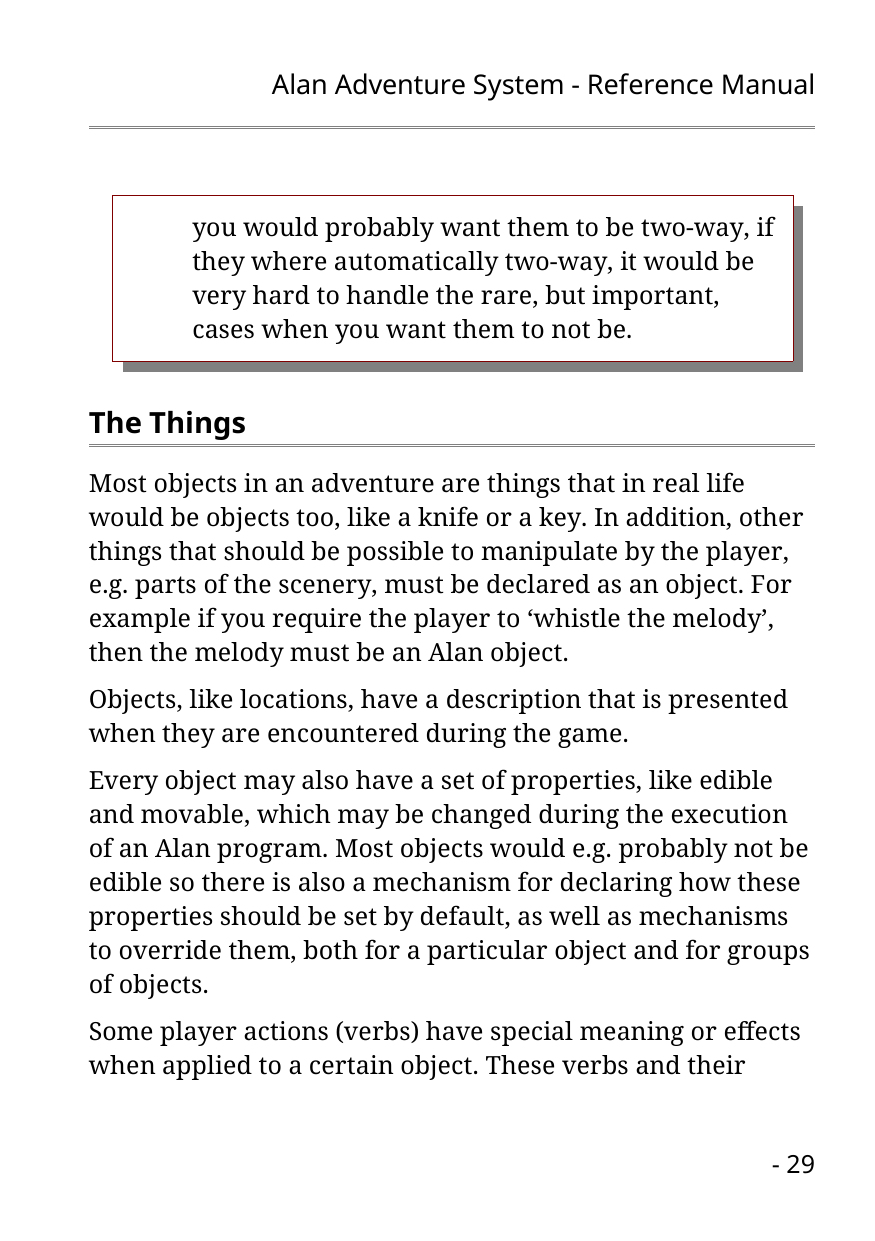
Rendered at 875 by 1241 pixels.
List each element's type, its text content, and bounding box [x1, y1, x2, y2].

text Most objects in an adventure are things that in real life would be objects too, like a knife or a key. In addition, other things that should be possible to manipulate by the player, e.g. parts of the scenery, must be declared as an object. For example if you require the player to ‘whistle the melody’, then the melody must be an Alan object. [88, 466, 815, 669]
subtitle The Things [88, 403, 815, 447]
text Every object may also have a set of properties, like edible and movable, which may be changed during the execution of an Alan program. Most objects would e.g. probably not be edible so there is also a mechanism for declaring how these properties should be set by default, as well as mechanisms to override them, both for a particular object and for groups of objects. [88, 763, 815, 1001]
text Some player actions (verbs) have special meaning or effects when applied to a certain object. These verbs and their [88, 1014, 815, 1082]
list you would probably want them to be two-way, if they where automatically two-way, it would be very hard to handle the rare, but important, cases when you want them to not be. [113, 196, 793, 361]
text Objects, like locations, have a description that is presented when they are en­countered during the game. [88, 682, 815, 750]
